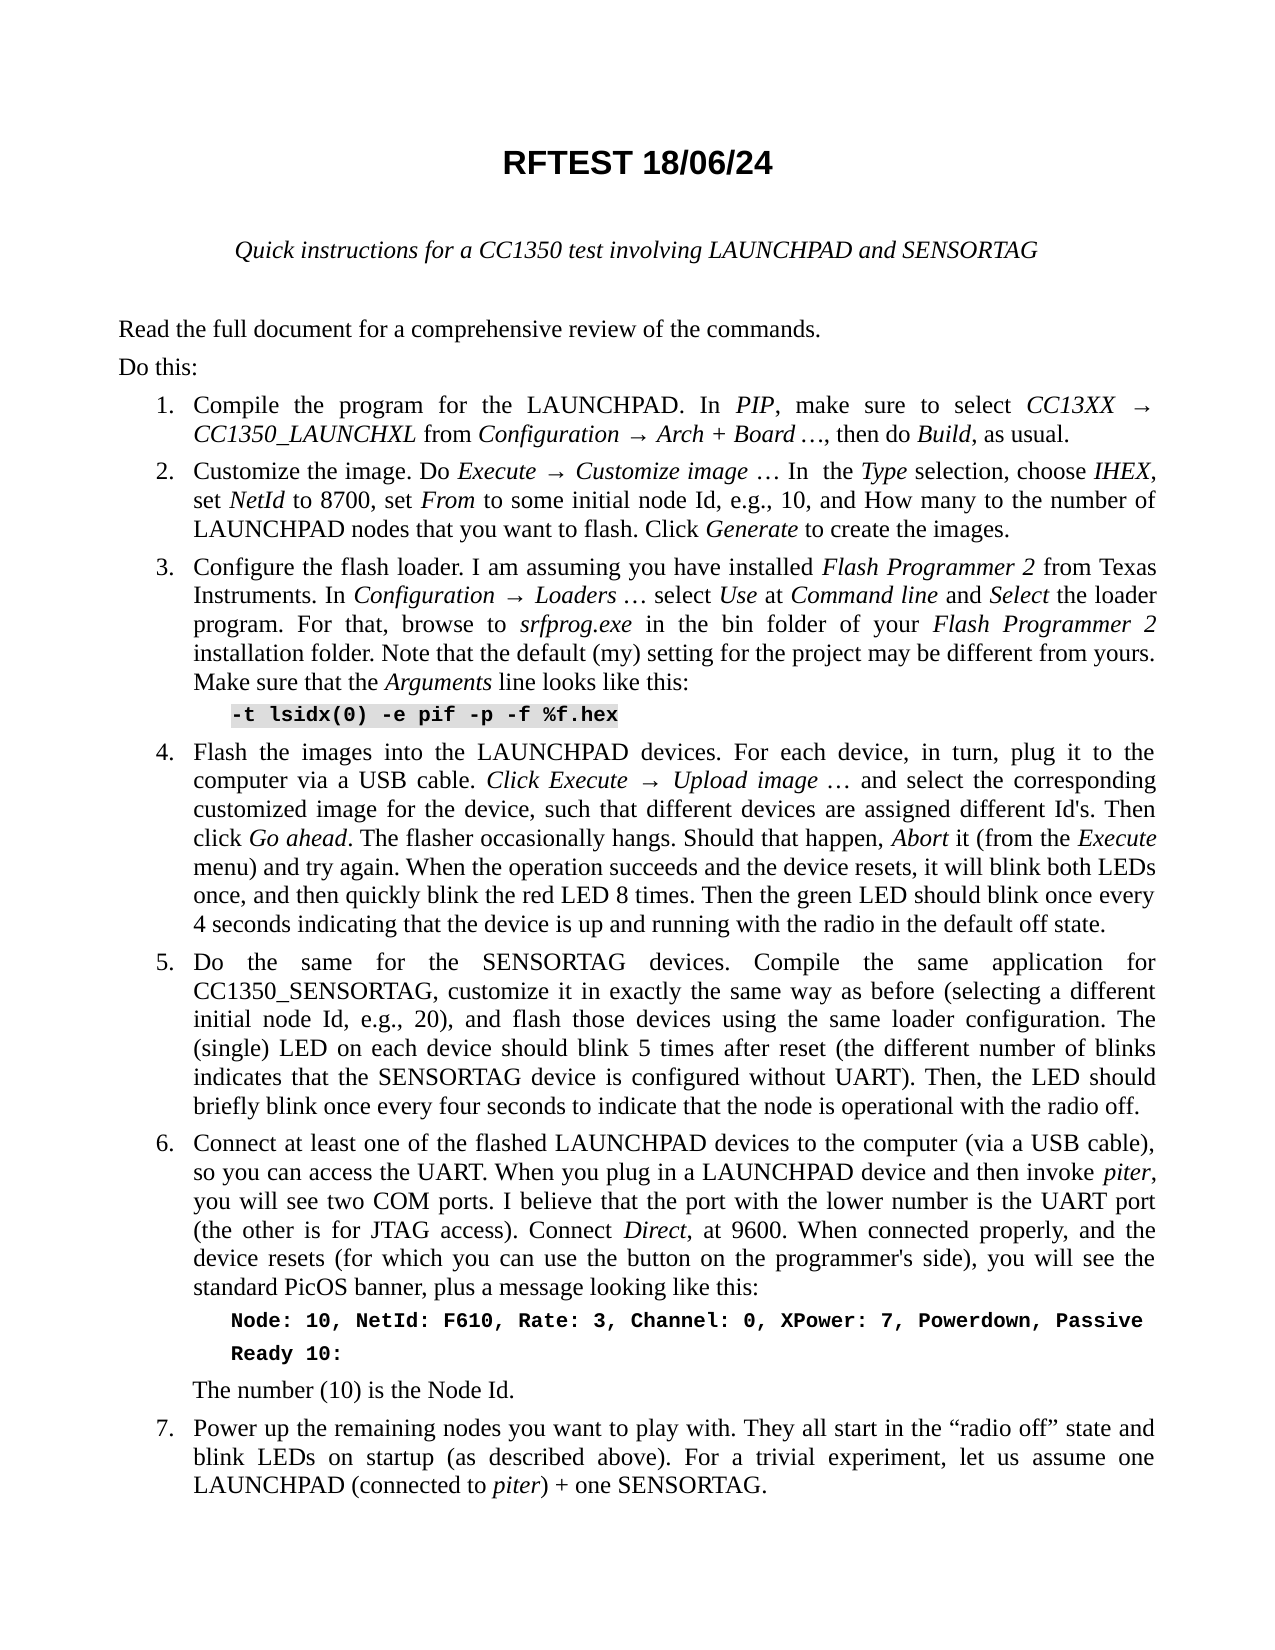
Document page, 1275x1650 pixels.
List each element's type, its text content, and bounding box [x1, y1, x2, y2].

text The number (10) is the Node Id. [118, 1375, 1157, 1404]
list -t lsidx(0) -e pif -p -f %f.hex [193, 704, 1157, 728]
list Customize the image. Do Execute → Customize image … In the Type selection, choose IHEX, set NetId to 8700, set From to some initial node Id, e.g., 10, and How many to the number of LAUNCHPAD nodes that you want to flash. Click Generate to create the images. [156, 456, 1157, 543]
list Configure the flash loader. I am assuming you have installed Flash Programmer 2 from Texas Instruments. In Configuration → Loaders … select Use at Command line and Select the loader program. For that, browse to srfprog.exe in the bin folder of your Flash Programmer 2 installation folder. Note that the default (my) setting for the project may be different from yours. Make sure that the Arguments line looks like this: [156, 552, 1157, 695]
text Quick instructions for a CC1350 test involving LAUNCHPAD and SENSORTAG [118, 236, 1157, 264]
list Connect at least one of the flashed LAUNCHPAD devices to the computer (via a USB cable), so you can access the UART. When you plug in a LAUNCHPAD device and then invoke piter, you will see two COM ports. I believe that the port with the lower number is the UART port (the other is for JTAG access). Connect Direct, at 9600. When connected properly, and the device resets (for which you can use the button on the programmer's side), you will see the standard PicOS banner, plus a message looking like this: [156, 1128, 1157, 1301]
list Do the same for the SENSORTAG devices. Compile the same application for CC1350_SENSORTAG, customize it in exactly the same way as before (selecting a different initial node Id, e.g., 20), and flash those devices using the same loader configuration. The (single) LED on each device should blink 5 times after reset (the different number of blinks indicates that the SENSORTAG device is configured without UART). Then, the LED should briefly blink once every four seconds to indicate that the node is operational with the radio off. [156, 947, 1157, 1119]
text Read the full document for a comprehensive review of the commands. [118, 314, 1157, 343]
list Ready 10: [193, 1343, 1157, 1366]
list Node: 10, NetId: F610, Rate: 3, Channel: 0, XPower: 7, Powerdown, Passive [193, 1310, 1157, 1334]
list Power up the remaining nodes you want to play with. They all start in the “radio off” state and blink LEDs on startup (as described above). For a trivial experiment, let us assume one LAUNCHPAD (connected to piter) + one SENSORTAG. [156, 1413, 1157, 1499]
text Do this: [118, 352, 1157, 381]
subtitle RFTEST 18/06/24 [118, 143, 1157, 182]
list Compile the program for the LAUNCHPAD. In PIP, make sure to select CC13XX → CC1350_LAUNCHXL from Configuration → Arch + Board …, then do Build, as usual. [156, 390, 1157, 447]
list Flash the images into the LAUNCHPAD devices. For each device, in turn, plug it to the computer via a USB cable. Click Execute → Upload image … and select the corresponding customized image for the device, such that different devices are assigned different Id's. Then click Go ahead. The flasher occasionally hangs. Should that happen, Abort it (from the Execute menu) and try again. When the operation succeeds and the device resets, it will blink both LEDs once, and then quickly blink the red LED 8 times. Then the green LED should blink once every 4 seconds indicating that the device is up and running with the radio in the default off state. [156, 737, 1157, 938]
